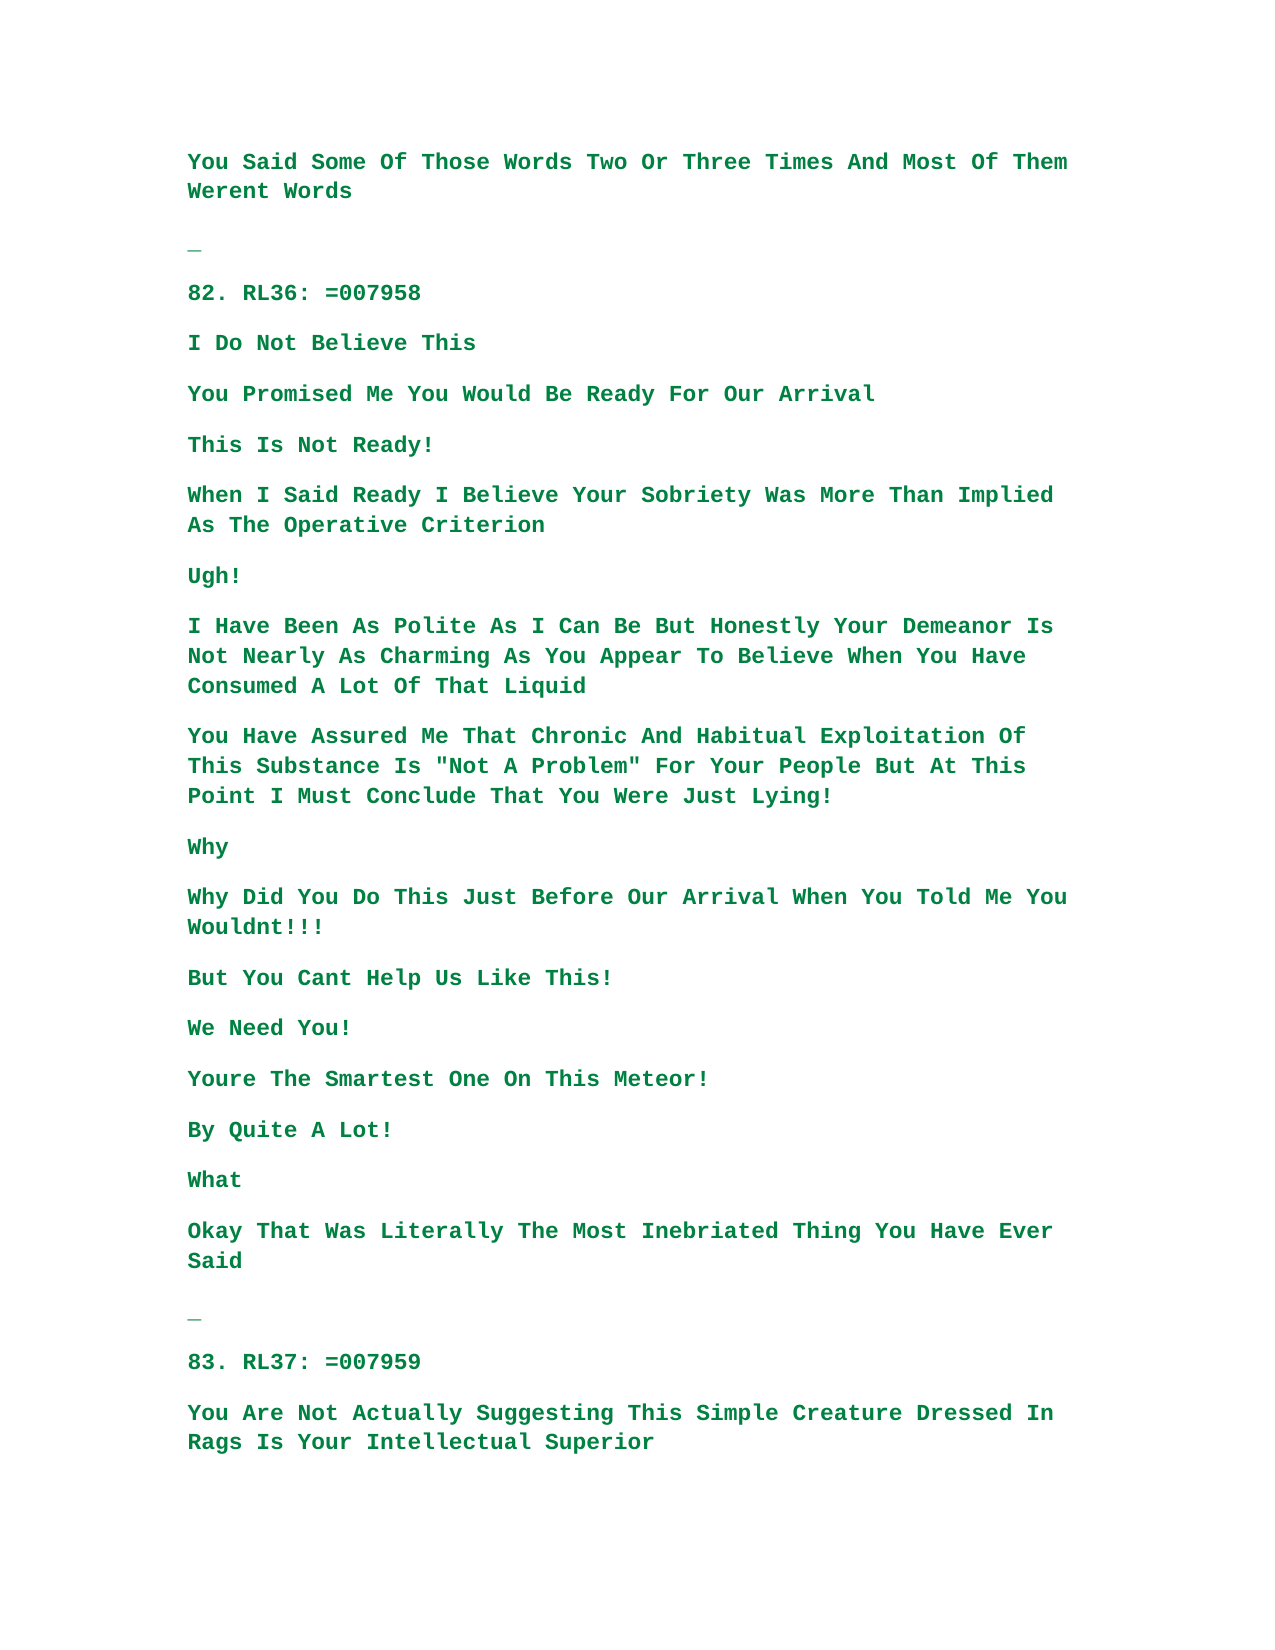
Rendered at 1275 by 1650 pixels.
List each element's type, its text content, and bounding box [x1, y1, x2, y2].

text 82. RL36: =007958 [187, 281, 1087, 307]
text Youre The Smartest One On This Meteor! [187, 1067, 1087, 1093]
text Okay That Was Literally The Most Inebriated Thing You Have Ever Said [187, 1219, 1087, 1275]
text You Said Some Of Those Words Two Or Three Times And Most Of Them Werent Words [187, 150, 1087, 206]
text What [187, 1168, 1087, 1194]
text But You Cant Help Us Like This! [187, 966, 1087, 992]
text I Do Not Believe This [187, 332, 1087, 358]
text You Have Assured Me That Chronic And Habitual Exploitation Of This Substance Is "Not A Problem" For Your People But At This Point I Must Conclude That You Were Just Lying! [187, 725, 1087, 810]
text Why [187, 835, 1087, 861]
text When I Said Ready I Believe Your Sobriety Was More Than Implied As The Operative Criterion [187, 483, 1087, 539]
text Ugh! [187, 564, 1087, 590]
text Why Did You Do This Just Before Our Arrival When You Told Me You Wouldnt!!! [187, 886, 1087, 941]
text 83. RL37: =007959 [187, 1350, 1087, 1376]
text This Is Not Ready! [187, 433, 1087, 459]
text _ [187, 230, 1087, 256]
text You Promised Me You Would Be Ready For Our Arrival [187, 382, 1087, 408]
text You Are Not Actually Suggesting This Simple Creature Dressed In Rags Is Your Intellectual Superior [187, 1401, 1087, 1457]
text By Quite A Lot! [187, 1118, 1087, 1144]
text I Have Been As Polite As I Can Be But Honestly Your Demeanor Is Not Nearly As Charming As You Appear To Believe When You Have Consumed A Lot Of That Liquid [187, 614, 1087, 700]
text We Need You! [187, 1017, 1087, 1043]
text _ [187, 1299, 1087, 1326]
